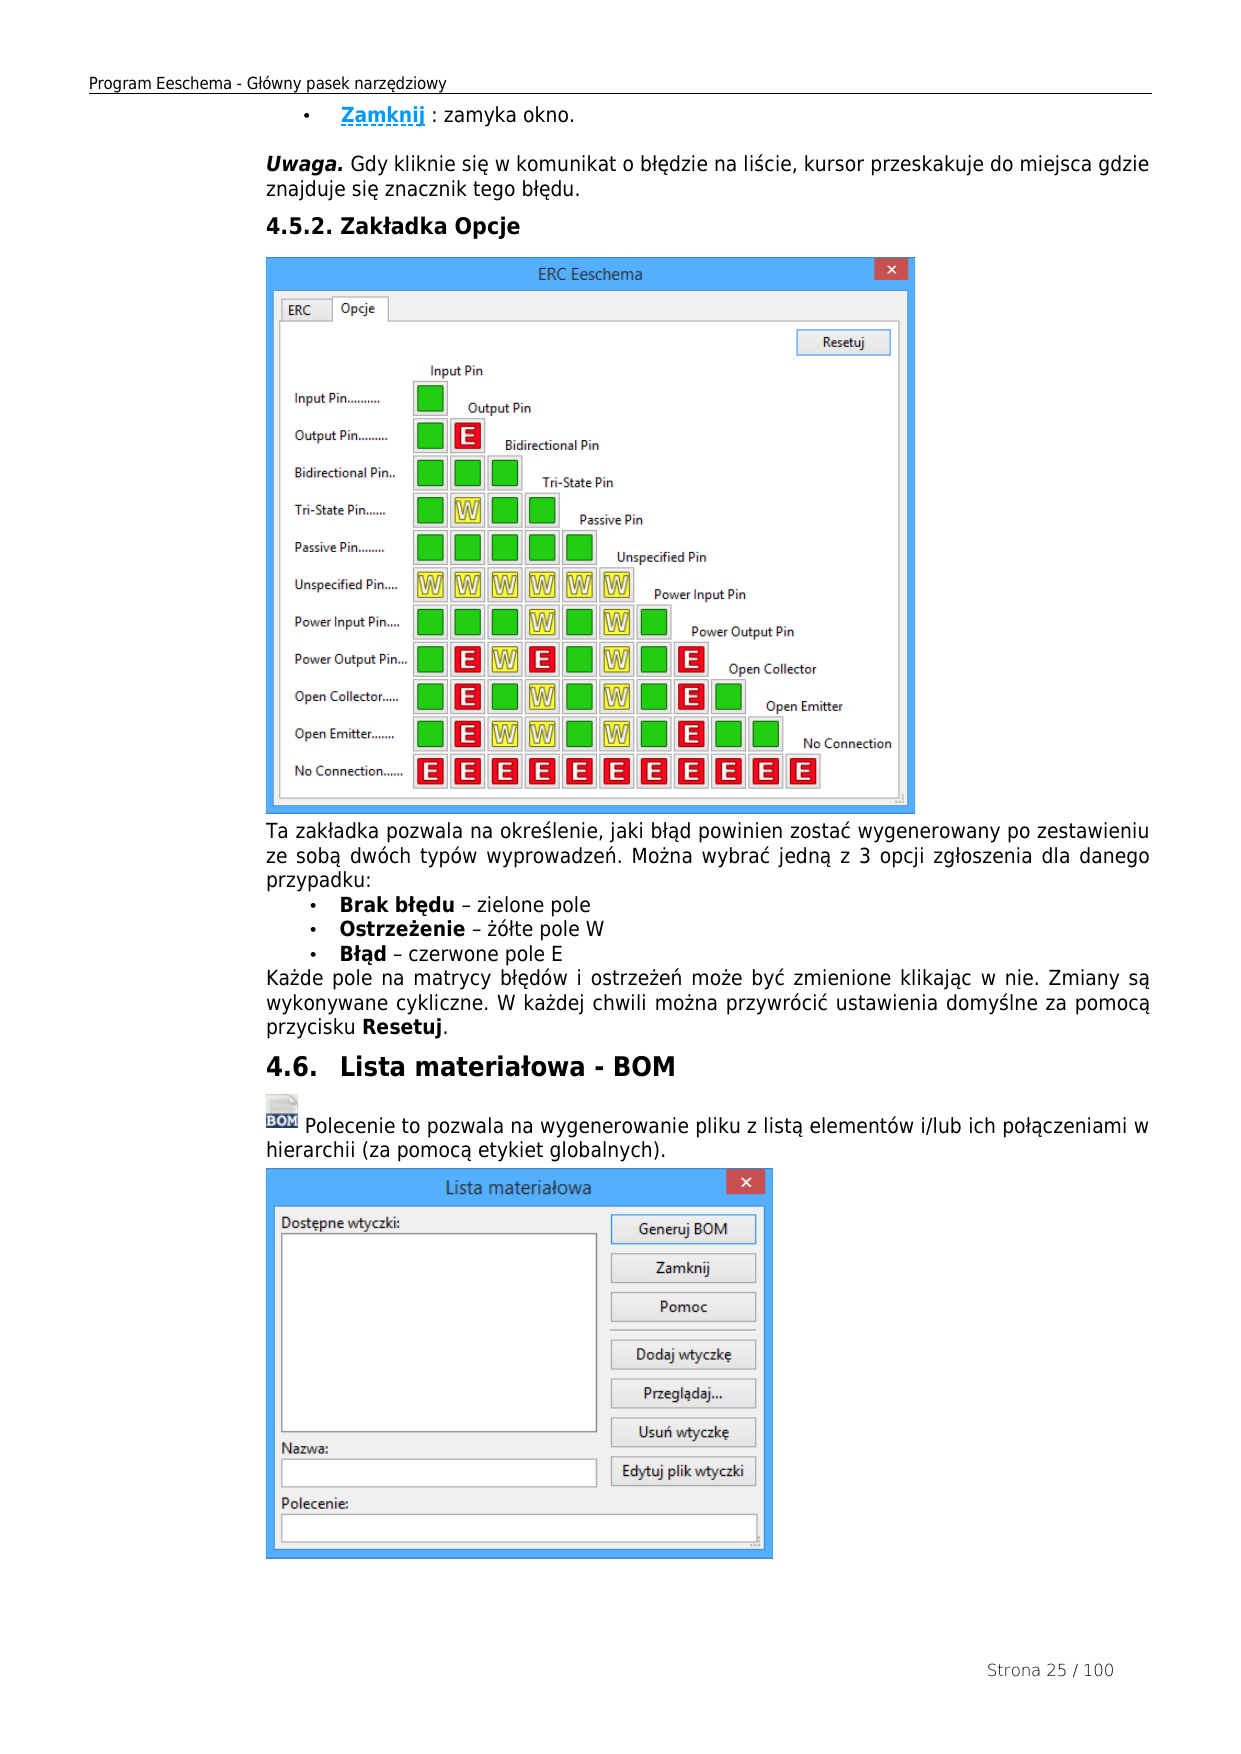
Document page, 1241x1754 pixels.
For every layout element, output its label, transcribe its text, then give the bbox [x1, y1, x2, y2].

list Brak błędu – zielone pole [310, 893, 1152, 917]
subtitle Zakładka Opcje [266, 213, 1152, 240]
list Błąd – czerwone pole E [310, 942, 1152, 966]
subtitle Lista materiałowa - BOM [266, 1051, 1152, 1083]
list Ostrzeżenie – żółte pole W [310, 917, 1152, 942]
text Uwaga. Gdy kliknie się w komunikat o błędzie na liście, kursor przeskakuje do miejsca gdzie znajduje się znacznik tego błędu. [266, 152, 1152, 201]
list Zamknij : zamyka okno. [303, 103, 1152, 128]
text Polecenie to pozwala na wygenerowanie pliku z listą elementów i/lub ich połączeniami w hierarchii (za pomocą etykiet globalnych). [266, 1089, 1152, 1163]
text Każde pole na matrycy błędów i ostrzeżeń może być zmienione klikając w nie. Zmiany są wykonywane cykliczne. W każdej chwili można przywrócić ustawienia domyślne za pomocą przycisku Resetuj. [266, 966, 1152, 1040]
picture [265, 1168, 773, 1559]
picture [265, 257, 916, 814]
text Ta zakładka pozwala na określenie, jaki błąd powinien zostać wygenerowany po zestawieniu ze sobą dwóch typów wyprowadzeń. Można wybrać jedną z 3 opcji zgłoszenia dla danego przypadku: [266, 819, 1152, 893]
